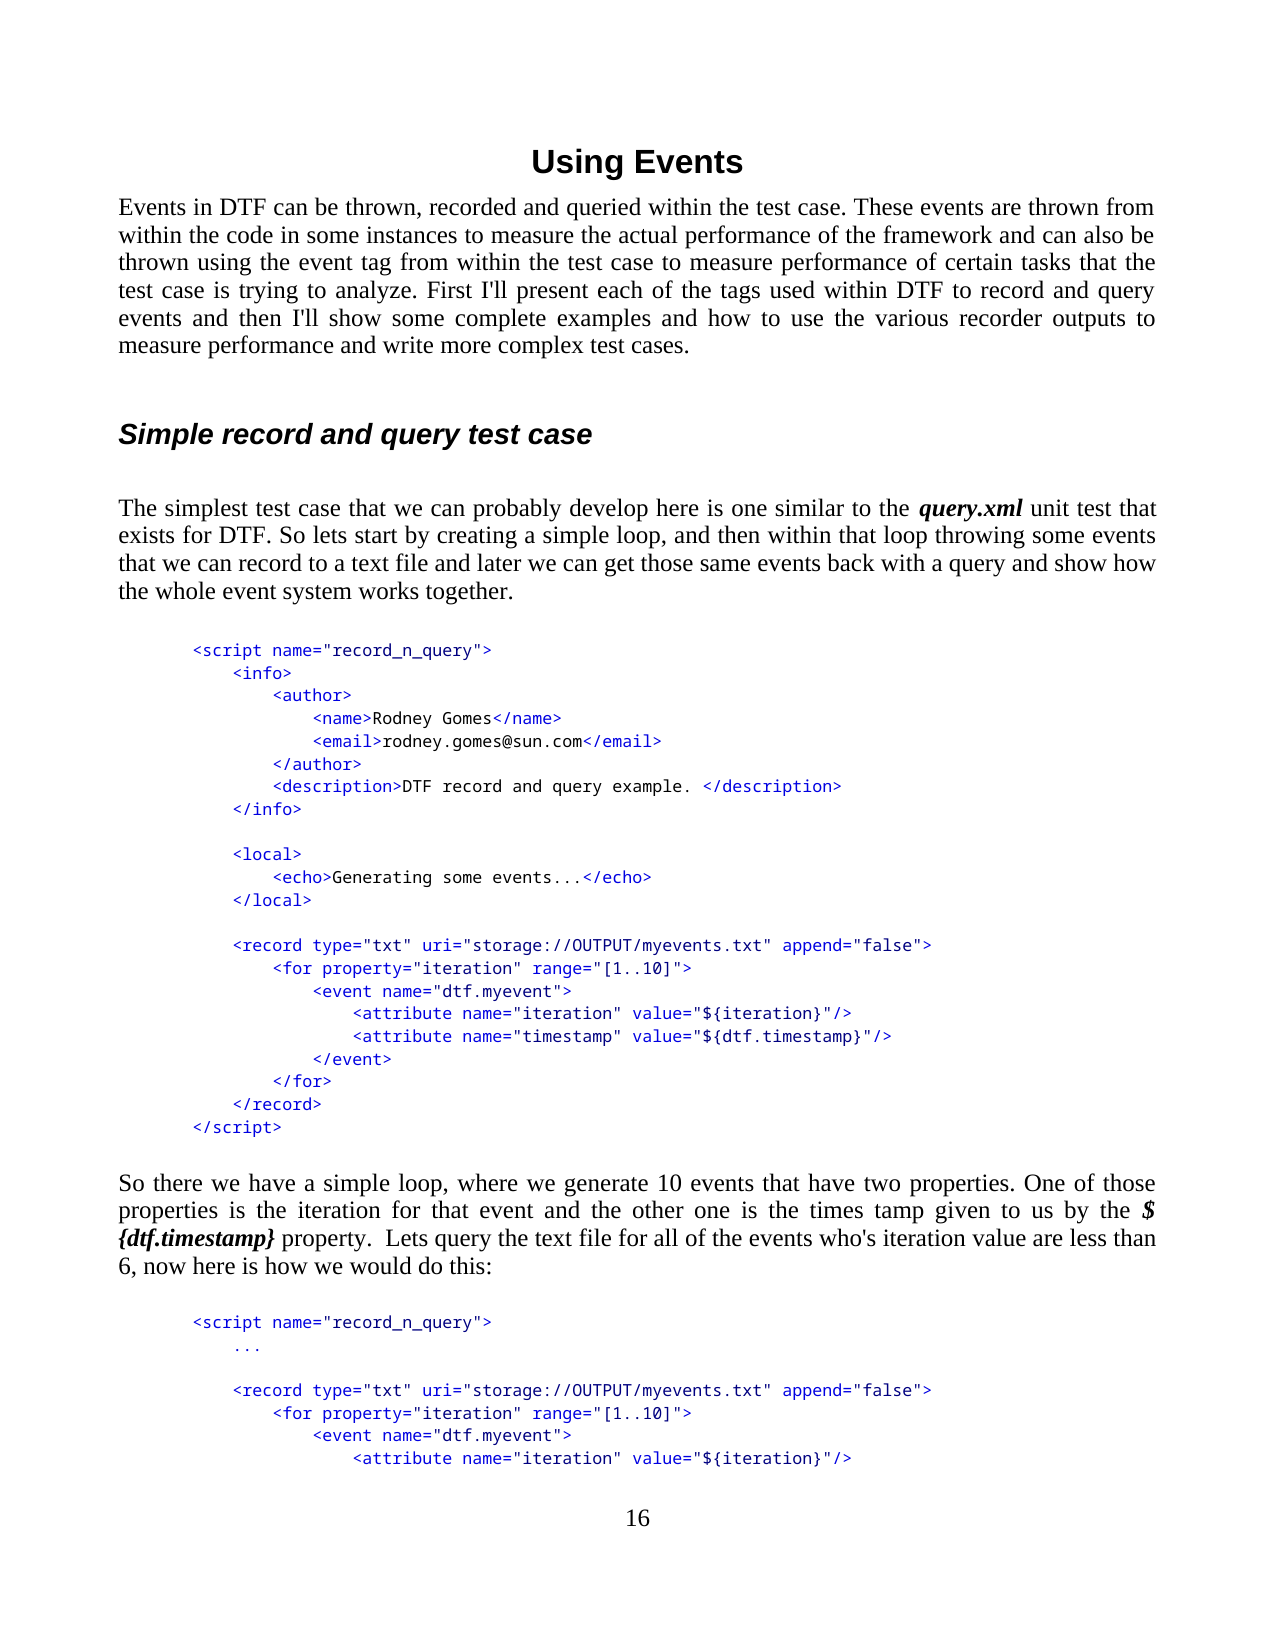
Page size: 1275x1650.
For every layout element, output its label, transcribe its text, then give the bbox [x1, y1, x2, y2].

text </info> [192, 797, 1157, 820]
text <attribute name="iteration" value="${iteration}"/> [192, 1447, 1157, 1469]
text </record> [192, 1093, 1157, 1115]
text </local> [192, 888, 1157, 911]
subtitle Using Events [118, 143, 1157, 181]
text ... [192, 1333, 1157, 1356]
text <echo>Generating some events...</echo> [192, 866, 1157, 888]
text <email>rodney.gomes@sun.com</email> [192, 729, 1157, 752]
subtitle Simple record and query test case [118, 418, 1157, 451]
text <local> [192, 843, 1157, 866]
text <name>Rodney Gomes</name> [192, 707, 1157, 729]
text <attribute name="iteration" value="${iteration}"/> [192, 1002, 1157, 1024]
text </for> [192, 1070, 1157, 1093]
text <script name="record_n_query"> [192, 638, 1157, 661]
text <record type="txt" uri="storage://OUTPUT/myevents.txt" append="false"> [192, 934, 1157, 956]
text <for property="iteration" range="[1..10]"> [192, 956, 1157, 979]
text <author> [192, 684, 1157, 707]
text The simplest test case that we can probably develop here is one similar to the query.xml unit test that exists for DTF. So lets start by creating a simple loop, and then within that loop throwing some events that we can record to a text file and later we can get those same events back with a query and show how the whole event system works together. [118, 494, 1157, 605]
text Events in DTF can be thrown, recorded and queried within the test case. These events are thrown from within the code in some instances to measure the actual performance of the framework and can also be thrown using the event tag from within the test case to measure performance of certain tasks that the test case is trying to analyze. First I'll present each of the tags used within DTF to record and query events and then I'll show some complete examples and how to use the various recorder outputs to measure performance and write more complex test cases. [118, 193, 1157, 359]
text <event name="dtf.myevent"> [192, 979, 1157, 1002]
text <record type="txt" uri="storage://OUTPUT/myevents.txt" append="false"> [192, 1378, 1157, 1401]
text <event name="dtf.myevent"> [192, 1424, 1157, 1447]
text <description>DTF record and query example. </description> [192, 775, 1157, 797]
text <for property="iteration" range="[1..10]"> [192, 1401, 1157, 1424]
text So there we have a simple loop, where we generate 10 events that have two properties. One of those properties is the iteration for that event and the other one is the times tamp given to us by the ${dtf.timestamp} property. Lets query the text file for all of the events who's iteration value are less than 6, now here is how we would do this: [118, 1169, 1157, 1280]
text </event> [192, 1047, 1157, 1070]
text <attribute name="timestamp" value="${dtf.timestamp}"/> [192, 1024, 1157, 1047]
text </author> [192, 752, 1157, 775]
text <info> [192, 661, 1157, 684]
text <script name="record_n_query"> [192, 1310, 1157, 1333]
text </script> [192, 1115, 1157, 1138]
